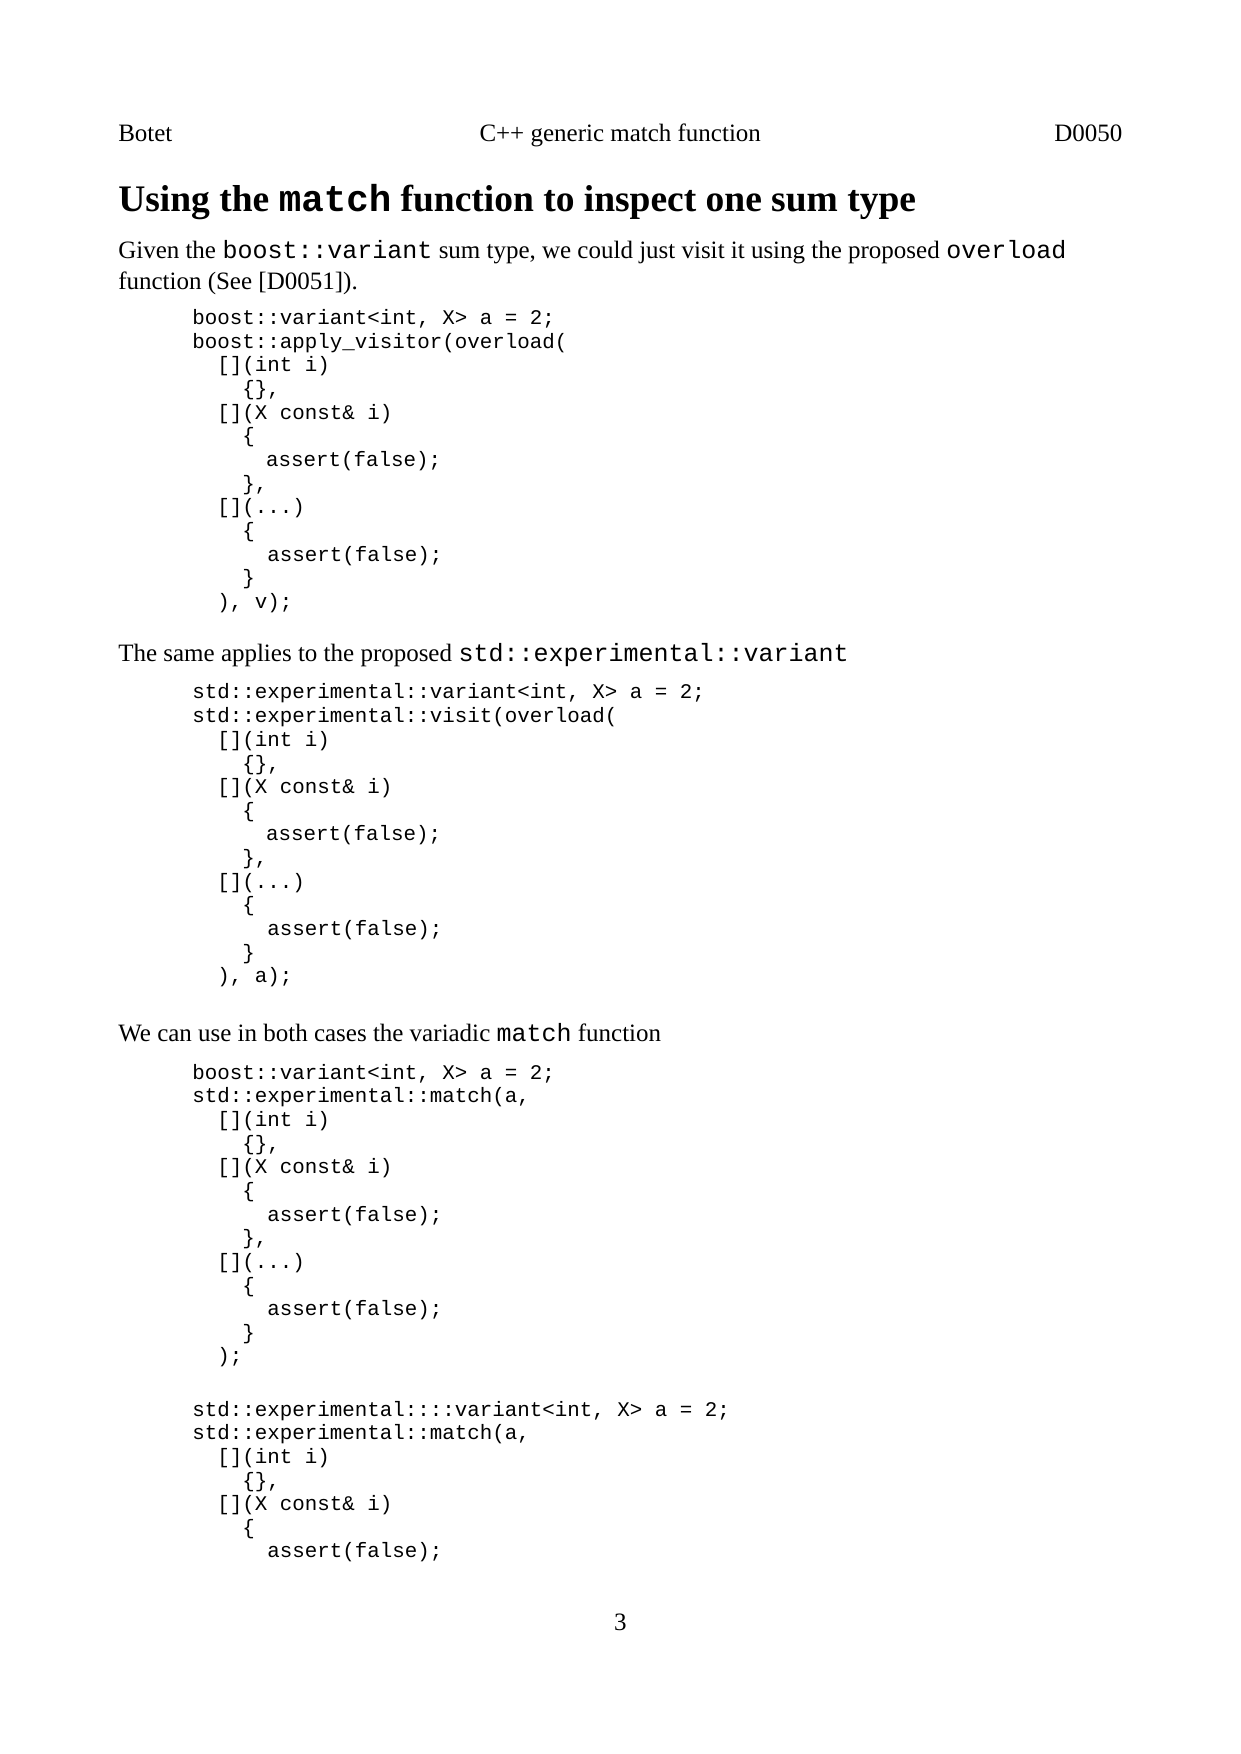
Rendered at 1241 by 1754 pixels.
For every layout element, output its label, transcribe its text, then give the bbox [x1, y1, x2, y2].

text [](...) [192, 1251, 1122, 1274]
text { [192, 1517, 1122, 1541]
text } [192, 1322, 1122, 1346]
text {}, [192, 752, 1122, 776]
text boost::apply_visitor(overload( [192, 331, 1122, 354]
text { [192, 800, 1122, 823]
text [](...) [192, 496, 1122, 520]
text The same applies to the proposed std::experimental::variant [118, 638, 1122, 669]
text [](int i) [192, 354, 1122, 378]
subtitle Using the match function to inspect one sum type [118, 176, 1122, 223]
text { [192, 425, 1122, 449]
text {}, [192, 1469, 1122, 1493]
text std::experimental::match(a, [192, 1085, 1122, 1109]
text [](X const& i) [192, 1493, 1122, 1517]
text {}, [192, 378, 1122, 402]
text Given the boost::variant sum type, we could just visit it using the proposed overload function (See [D0051]). [118, 235, 1122, 295]
text [](...) [192, 871, 1122, 894]
text ); [192, 1346, 1122, 1369]
text }, [192, 847, 1122, 871]
text std::experimental::::variant<int, X> a = 2; [192, 1399, 1122, 1422]
text boost::variant<int, X> a = 2; [192, 307, 1122, 331]
text ), v); [192, 591, 1122, 614]
text assert(false); [192, 823, 1122, 847]
text std::experimental::variant<int, X> a = 2; [192, 682, 1122, 705]
text }, [192, 473, 1122, 496]
text [](int i) [192, 1109, 1122, 1133]
text [](int i) [192, 1446, 1122, 1469]
text assert(false); [192, 449, 1122, 473]
text [](int i) [192, 729, 1122, 752]
text { [192, 1180, 1122, 1204]
text } [192, 567, 1122, 591]
text assert(false); [192, 1204, 1122, 1227]
text assert(false); [192, 918, 1122, 942]
text assert(false); [192, 1541, 1122, 1564]
text { [192, 520, 1122, 544]
text [](X const& i) [192, 402, 1122, 425]
text [](X const& i) [192, 1156, 1122, 1180]
text assert(false); [192, 1298, 1122, 1322]
text } [192, 942, 1122, 965]
text ), a); [192, 965, 1122, 989]
text { [192, 1274, 1122, 1298]
text We can use in both cases the variadic match function [118, 1018, 1122, 1049]
text boost::variant<int, X> a = 2; [192, 1062, 1122, 1085]
text assert(false); [192, 544, 1122, 567]
text std::experimental::visit(overload( [192, 705, 1122, 729]
text {}, [192, 1133, 1122, 1156]
text }, [192, 1227, 1122, 1251]
text std::experimental::match(a, [192, 1422, 1122, 1446]
text [](X const& i) [192, 776, 1122, 800]
text { [192, 894, 1122, 918]
